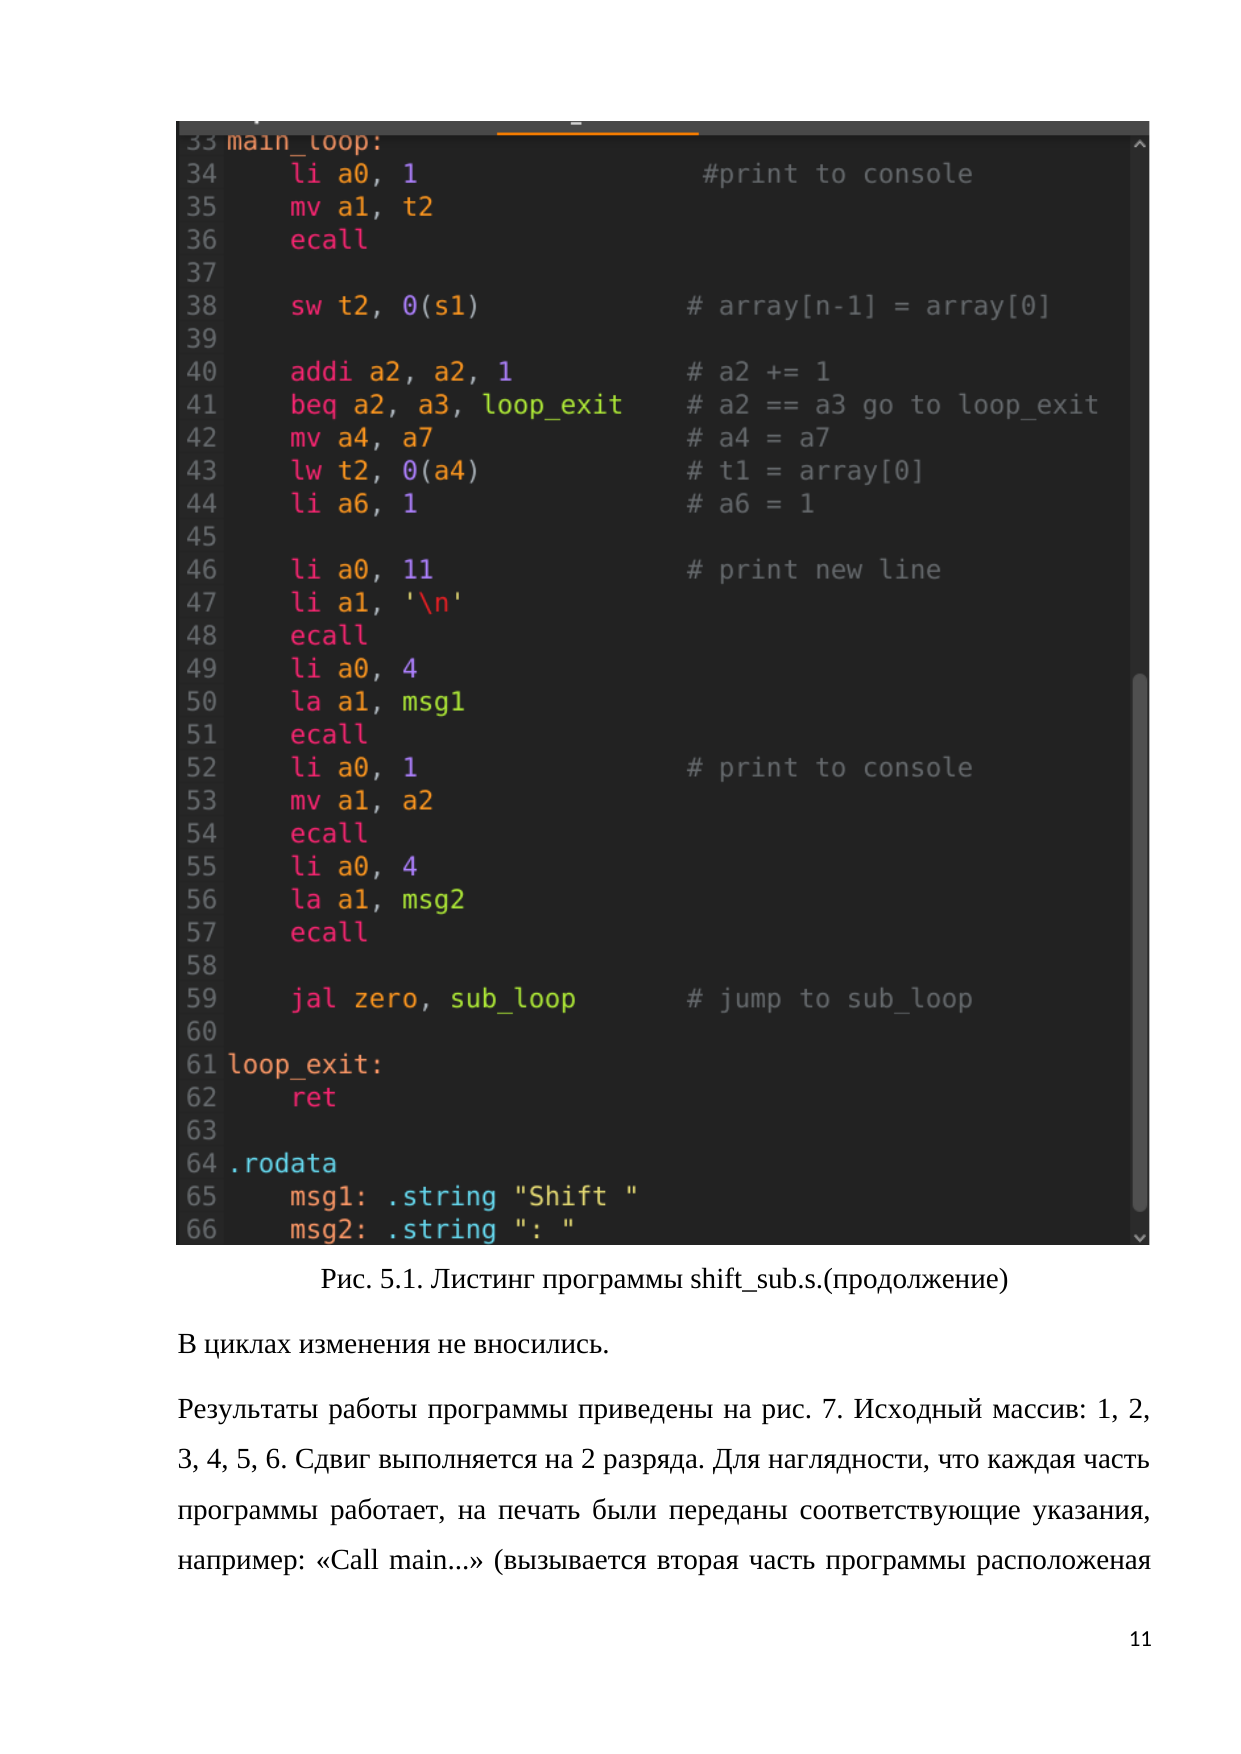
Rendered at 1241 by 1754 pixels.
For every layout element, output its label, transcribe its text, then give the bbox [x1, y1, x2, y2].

text В циклах изменения не вносились. [177, 1326, 1152, 1360]
text Результаты работы программы приведены на рис. 7. Исходный массив: 1, 2, 3, 4, 5, 6. Сдвиг выполняется на 2 разряда. Для наглядности, что каждая часть программы работает, на печать были переданы соответствующие указания, например: «Call main...» (вызывается вторая часть программы расположеная [177, 1391, 1152, 1576]
text Рис. 5.1. Листинг программы shift_sub.s.(продолжение) [177, 118, 1152, 1295]
